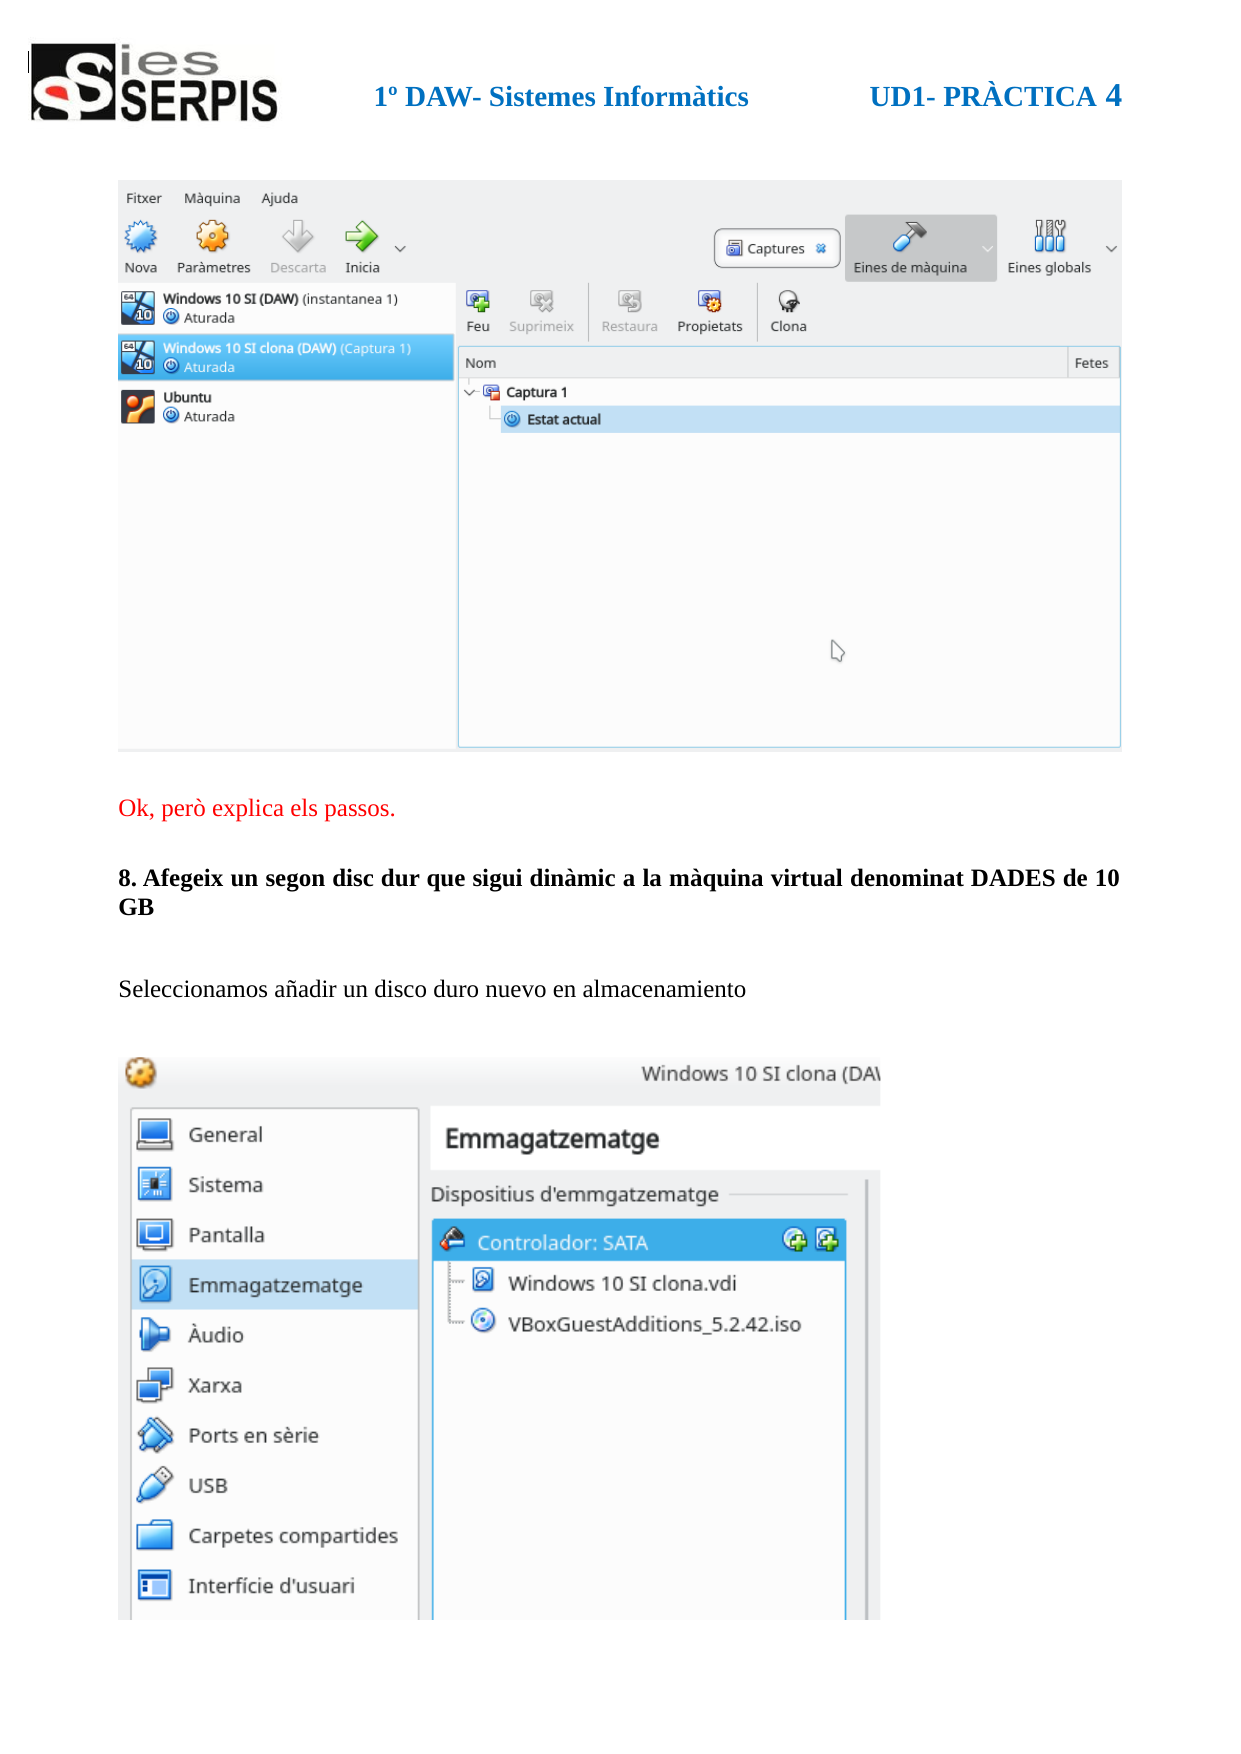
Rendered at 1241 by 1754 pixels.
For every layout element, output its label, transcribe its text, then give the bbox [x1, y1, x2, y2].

text Ok, però explica els passos. [118, 793, 1122, 822]
text Seleccionamos añadir un disco duro nuevo en almacenamiento [118, 974, 1122, 1003]
text 8. Afegeix un segon disc dur que sigui dinàmic a la màquina virtual denominat DADES de 10 GB [118, 863, 1122, 921]
